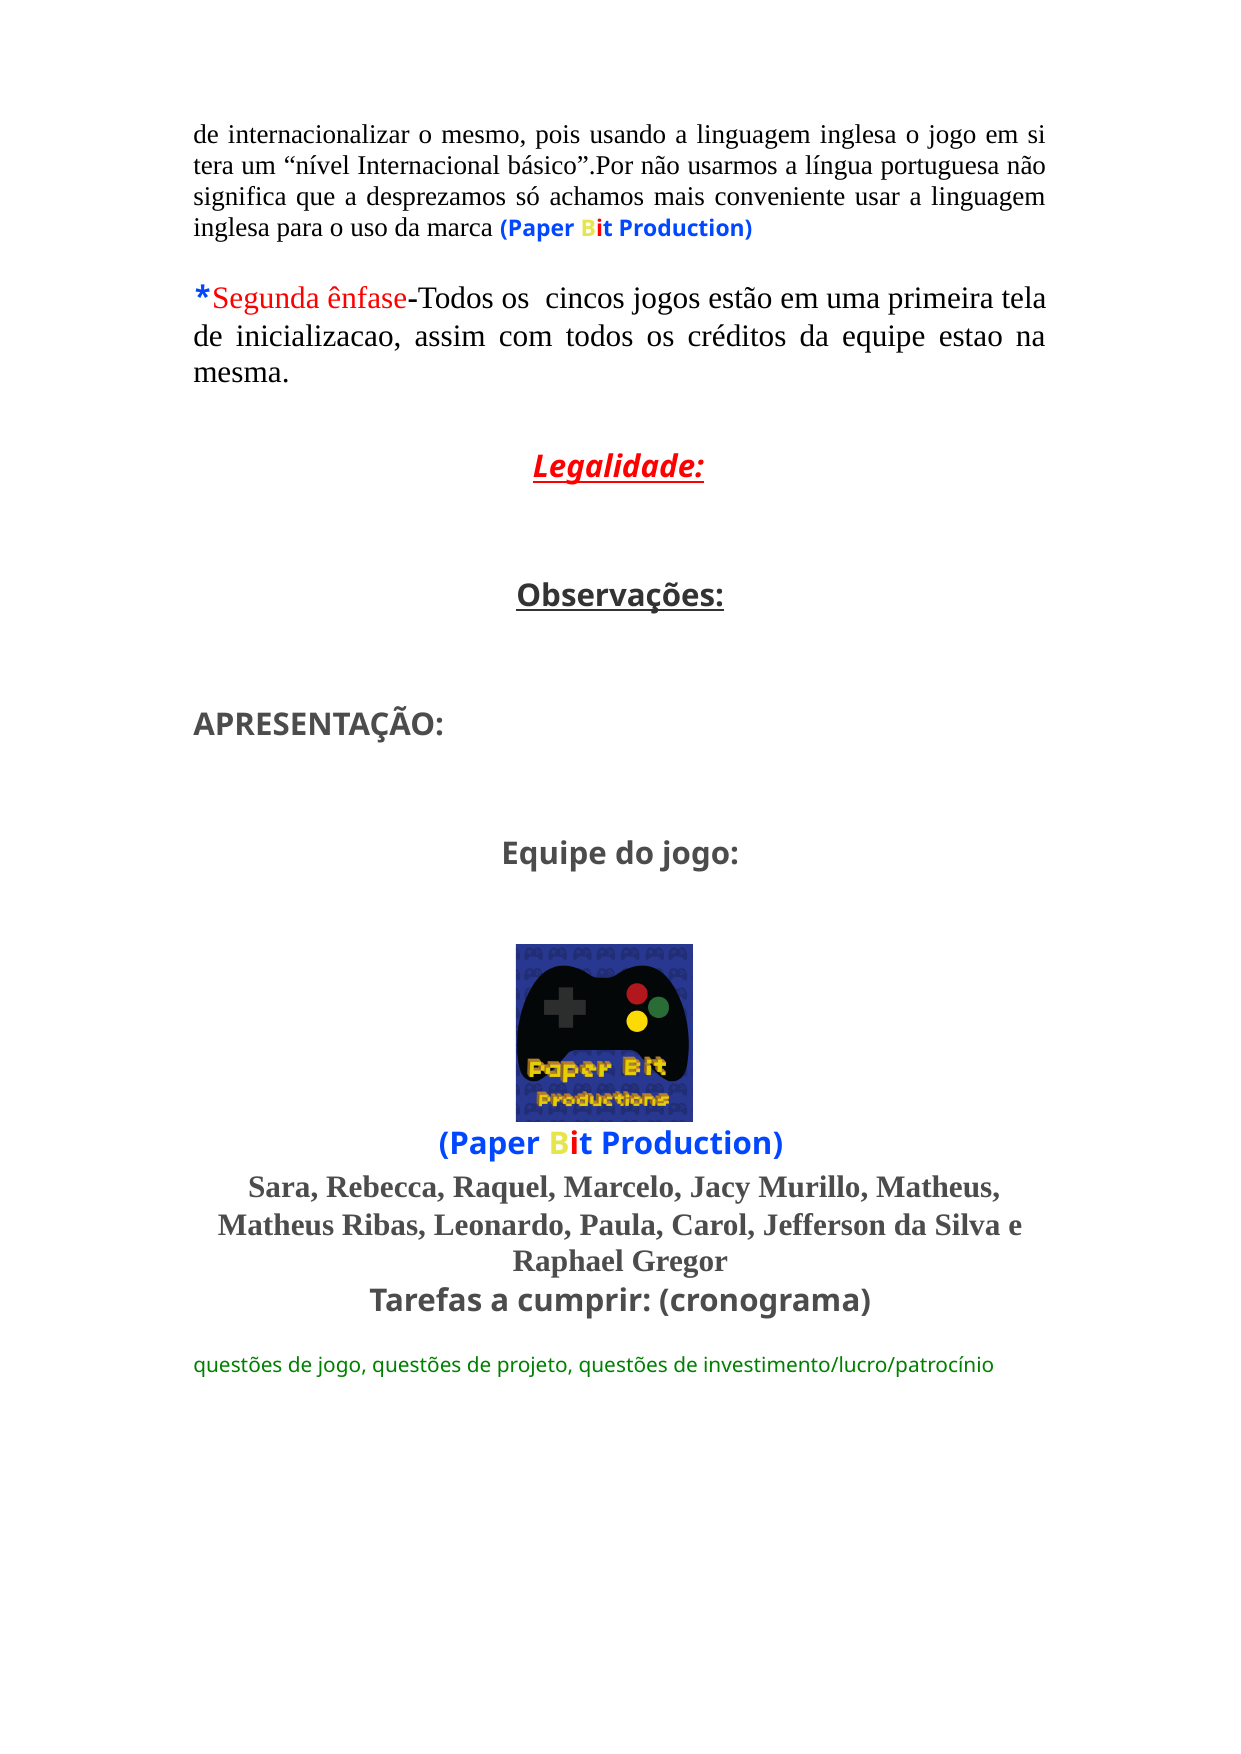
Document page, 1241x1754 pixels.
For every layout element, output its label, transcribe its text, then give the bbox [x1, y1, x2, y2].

text Observações: [193, 544, 1047, 616]
text APRESENTAÇÃO: [193, 702, 1047, 744]
text de internacionalizar o mesmo, pois usando a linguagem inglesa o jogo em si tera um “nível Internacional básico”.Por não usarmos a língua portuguesa não significa que a desprezamos só achamos mais conveniente usar a linguagem inglesa para o uso da marca (Paper Bit Production) [193, 118, 1047, 244]
text Legalidade: [193, 444, 1047, 487]
text (Paper Bit Production) [193, 933, 1047, 1164]
text *Segunda ênfase-Todos os cincos jogos estão em uma primeira tela de inicializacao, assim com todos os créditos da equipe estao na mesma. [193, 275, 1047, 389]
picture [515, 944, 693, 1122]
text questões de jogo, questões de projeto, questões de investimento/lucro/patrocínio [118, 1350, 1047, 1378]
text Equipe do jogo: [193, 831, 1047, 873]
text Sara, Rebecca, Raquel, Marcelo, Jacy Murillo, Matheus, Matheus Ribas, Leonardo, Paula, Carol, Jefferson da Silva e Raphael Gregor [193, 1164, 1047, 1278]
text Tarefas a cumprir: (cronograma) [193, 1278, 1047, 1321]
